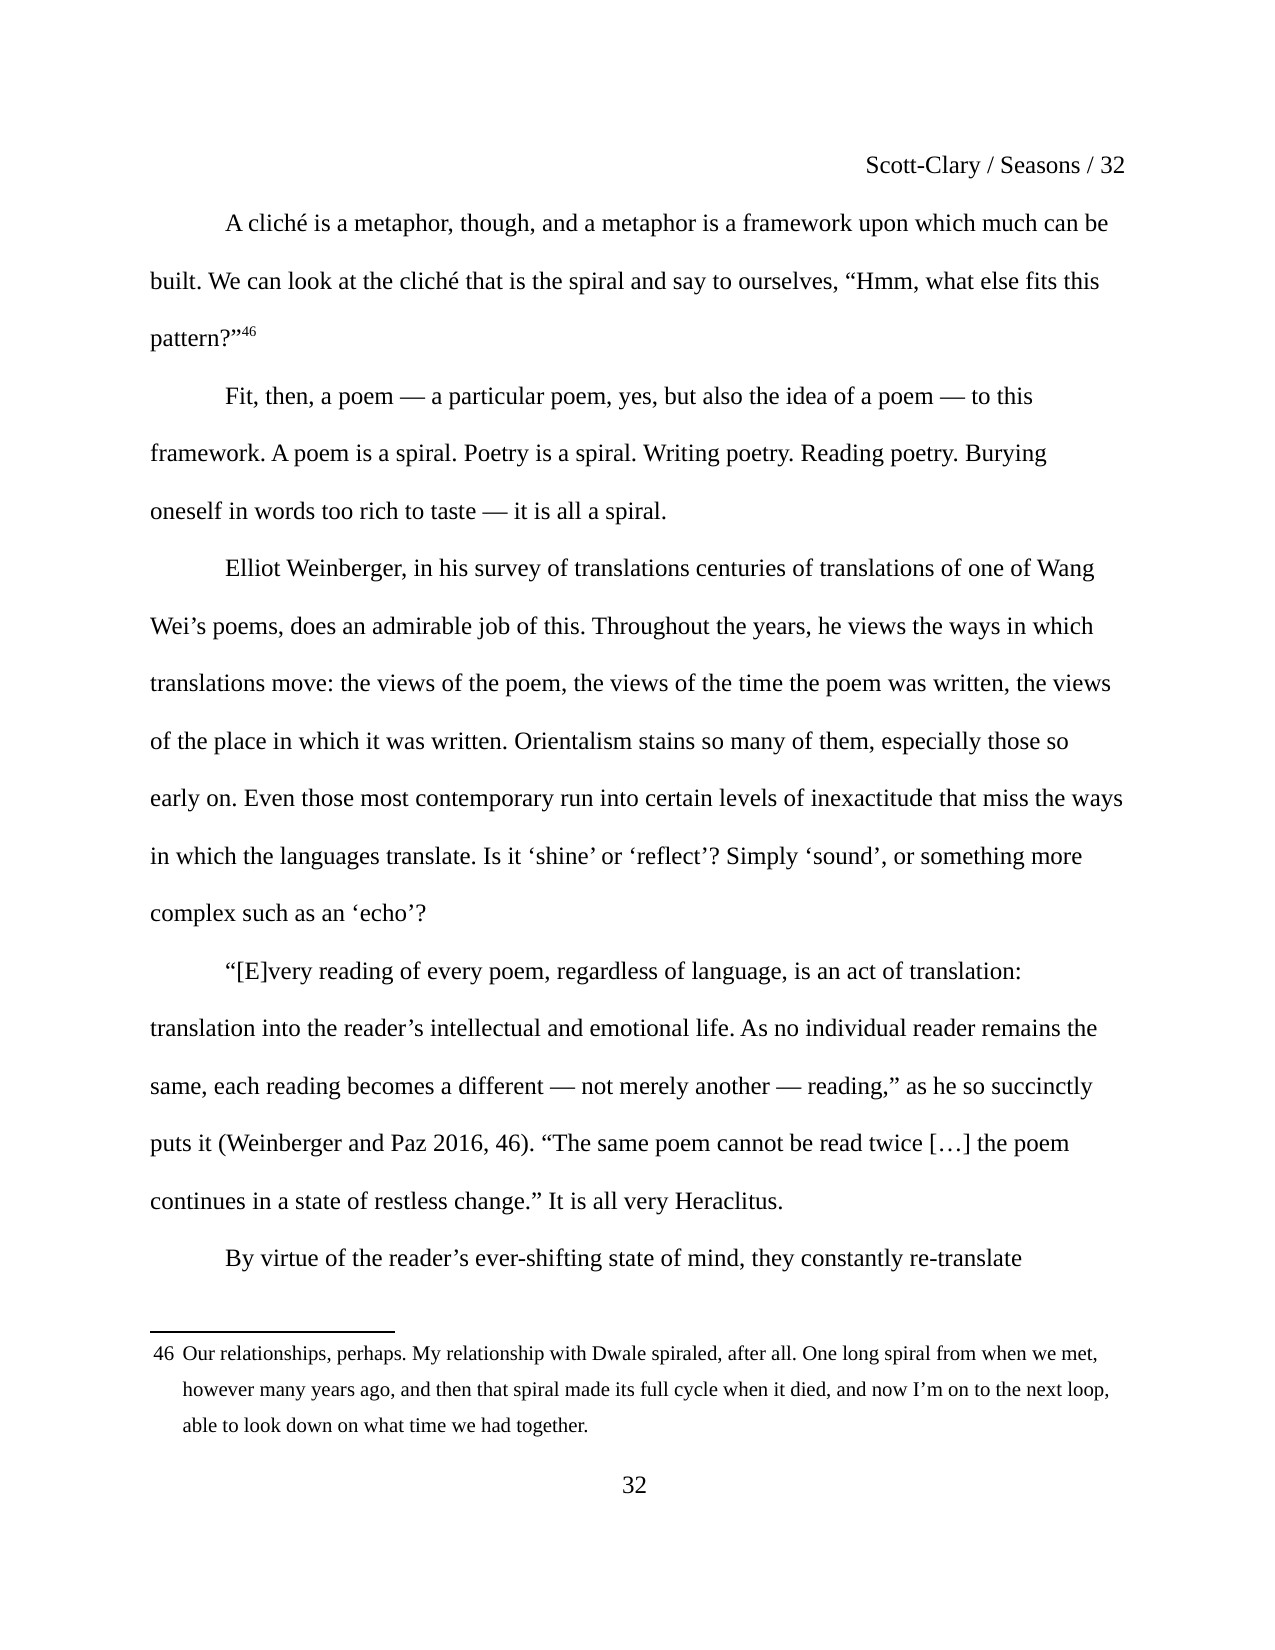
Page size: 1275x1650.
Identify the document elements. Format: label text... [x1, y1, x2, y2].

text Elliot Weinberger, in his survey of translations centuries of translations of one of Wang Wei’s poems, does an admirable job of this. Throughout the years, he views the ways in which translations move: the views of the poem, the views of the time the poem was written, the views of the place in which it was written. Orientalism stains so many of them, especially those so early on. Even those most contemporary run into certain levels of inexactitude that miss the ways in which the languages translate. Is it ‘shine’ or ‘reflect’? Simply ‘sound’, or something more complex such as an ‘echo’? [150, 553, 1125, 927]
text By virtue of the reader’s ever-shifting state of mind, they constantly re-translate [150, 1243, 1125, 1272]
text A cliché is a metaphor, though, and a metaphor is a framework upon which much can be built. We can look at the cliché that is the spiral and say to ourselves, “Hmm, what else fits this pattern?” [150, 208, 1125, 352]
text Our relationships, perhaps. My relationship with Dwale spiraled, after all. One long spiral from when we met, however many years ago, and then that spiral made its full cycle when it died, and now I’m on to the next loop, able to look down on what time we had together. [150, 1338, 1125, 1440]
text Fit, then, a poem — a particular poem, yes, but also the idea of a poem — to this framework. A poem is a spiral. Poetry is a spiral. Writing poetry. Reading poetry. Burying oneself in words too rich to taste — it is all a spiral. [150, 381, 1125, 524]
text “[E]very reading of every poem, regardless of language, is an act of translation: translation into the reader’s intellectual and emotional life. As no individual reader remains the same, each reading becomes a different — not merely another — reading,” as he so succinctly puts it (Weinberger and Paz 2016, 46). “The same poem cannot be read twice […] the poem continues in a state of restless change.” It is all very Heraclitus. [150, 956, 1125, 1214]
